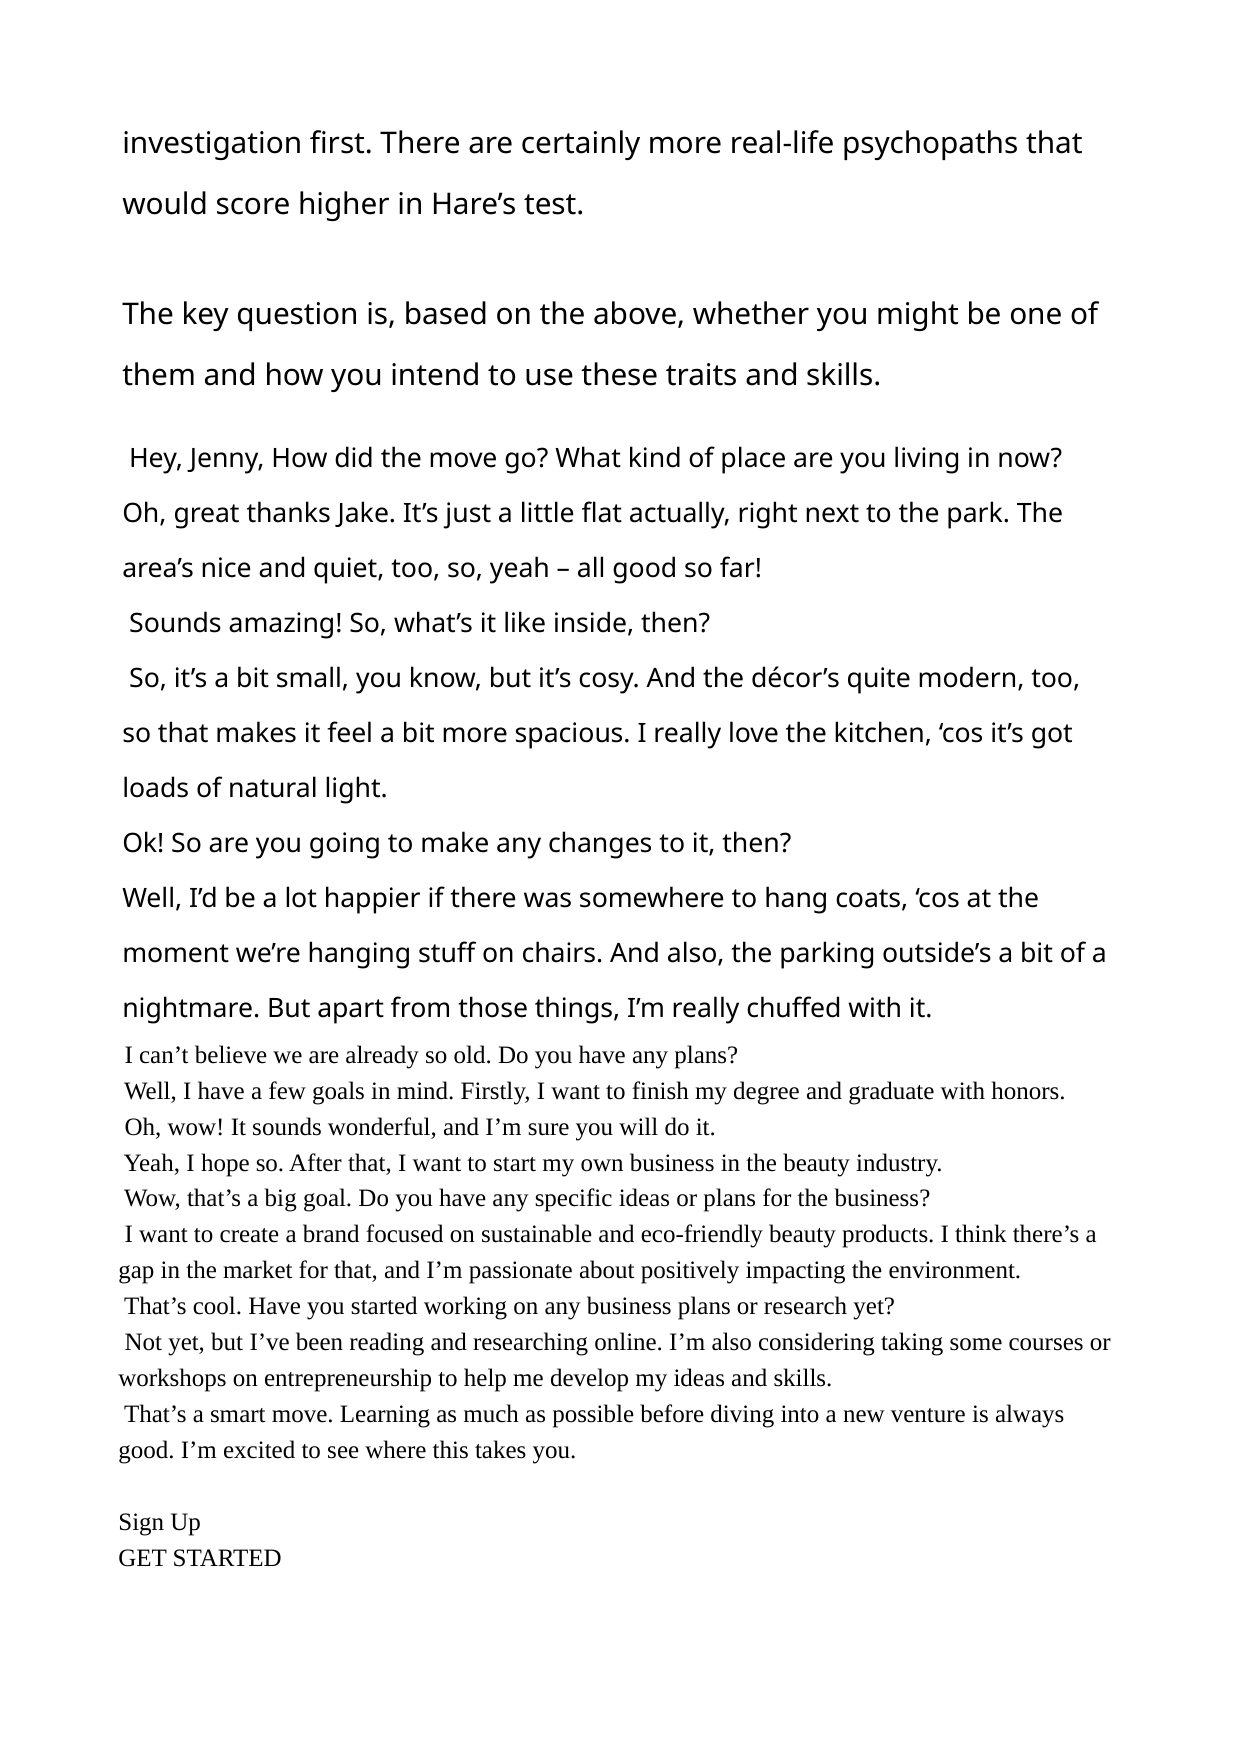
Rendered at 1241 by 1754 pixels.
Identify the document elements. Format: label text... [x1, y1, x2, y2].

text Wow, that’s a big goal. Do you have any specific ideas or plans for the business? [118, 1183, 1122, 1212]
list Ok! So are you going to make any changes to it, then? [119, 821, 794, 863]
text Not yet, but I’ve been reading and researching online. I’m also considering taking some courses or workshops on entrepreneurship to help me develop my ideas and skills. [118, 1327, 1122, 1392]
list Oh, great thanks Jake. It’s just a little flat actually, right next to the park. The area’s nice and quiet, too, so, yeah – all good so far! [118, 490, 1122, 589]
list [714, 600, 1122, 644]
text Hey, Jenny, How did the move go? What kind of place are you living in now? [119, 436, 1065, 478]
text That’s a smart move. Learning as much as possible before diving into a new venture is always good. I’m excited to see where this takes you. [118, 1399, 1122, 1464]
text I want to create a brand focused on sustainable and eco-friendly beauty products. I think there’s a gap in the market for that, and I’m passionate about positively impacting the environment. [118, 1219, 1122, 1284]
text I can’t believe we are already so old. Do you have any plans? [118, 1040, 1122, 1068]
list Well, I’d be a lot happier if there was somewhere to hang coats, ‘cos at the moment we’re hanging stuff on chairs. And also, the parking outside’s a bit of a nightmare. But apart from those things, I’m really chuffed with it. [118, 875, 1122, 1029]
text Well, I have a few goals in mind. Firstly, I want to finish my degree and graduate with honors. [118, 1076, 1122, 1104]
list Sounds amazing! So, what’s it like inside, then? [119, 601, 713, 643]
text The key question is, based on the above, whether you might be one of them and how you intend to use these traits and skills. [118, 289, 1122, 398]
list [795, 820, 1122, 864]
text Oh, wow! It sounds wonderful, and I’m sure you will do it. [118, 1112, 1122, 1140]
text That’s cool. Have you started working on any business plans or research yet? [118, 1291, 1122, 1320]
text GET STARTED [118, 1543, 1122, 1572]
text [1066, 435, 1122, 479]
text investigation first. There are certainly more real-life psychopaths that would score higher in Hare’s test. [118, 118, 1122, 227]
text Yeah, I hope so. After that, I want to start my own business in the beauty industry. [118, 1148, 1122, 1176]
list So, it’s a bit small, you know, but it’s cosy. And the décor’s quite modern, too, so that makes it feel a bit more spacious. I really love the kitchen, ‘cos it’s got loads of natural light. [118, 655, 1122, 809]
text Sign Up [118, 1507, 1122, 1536]
